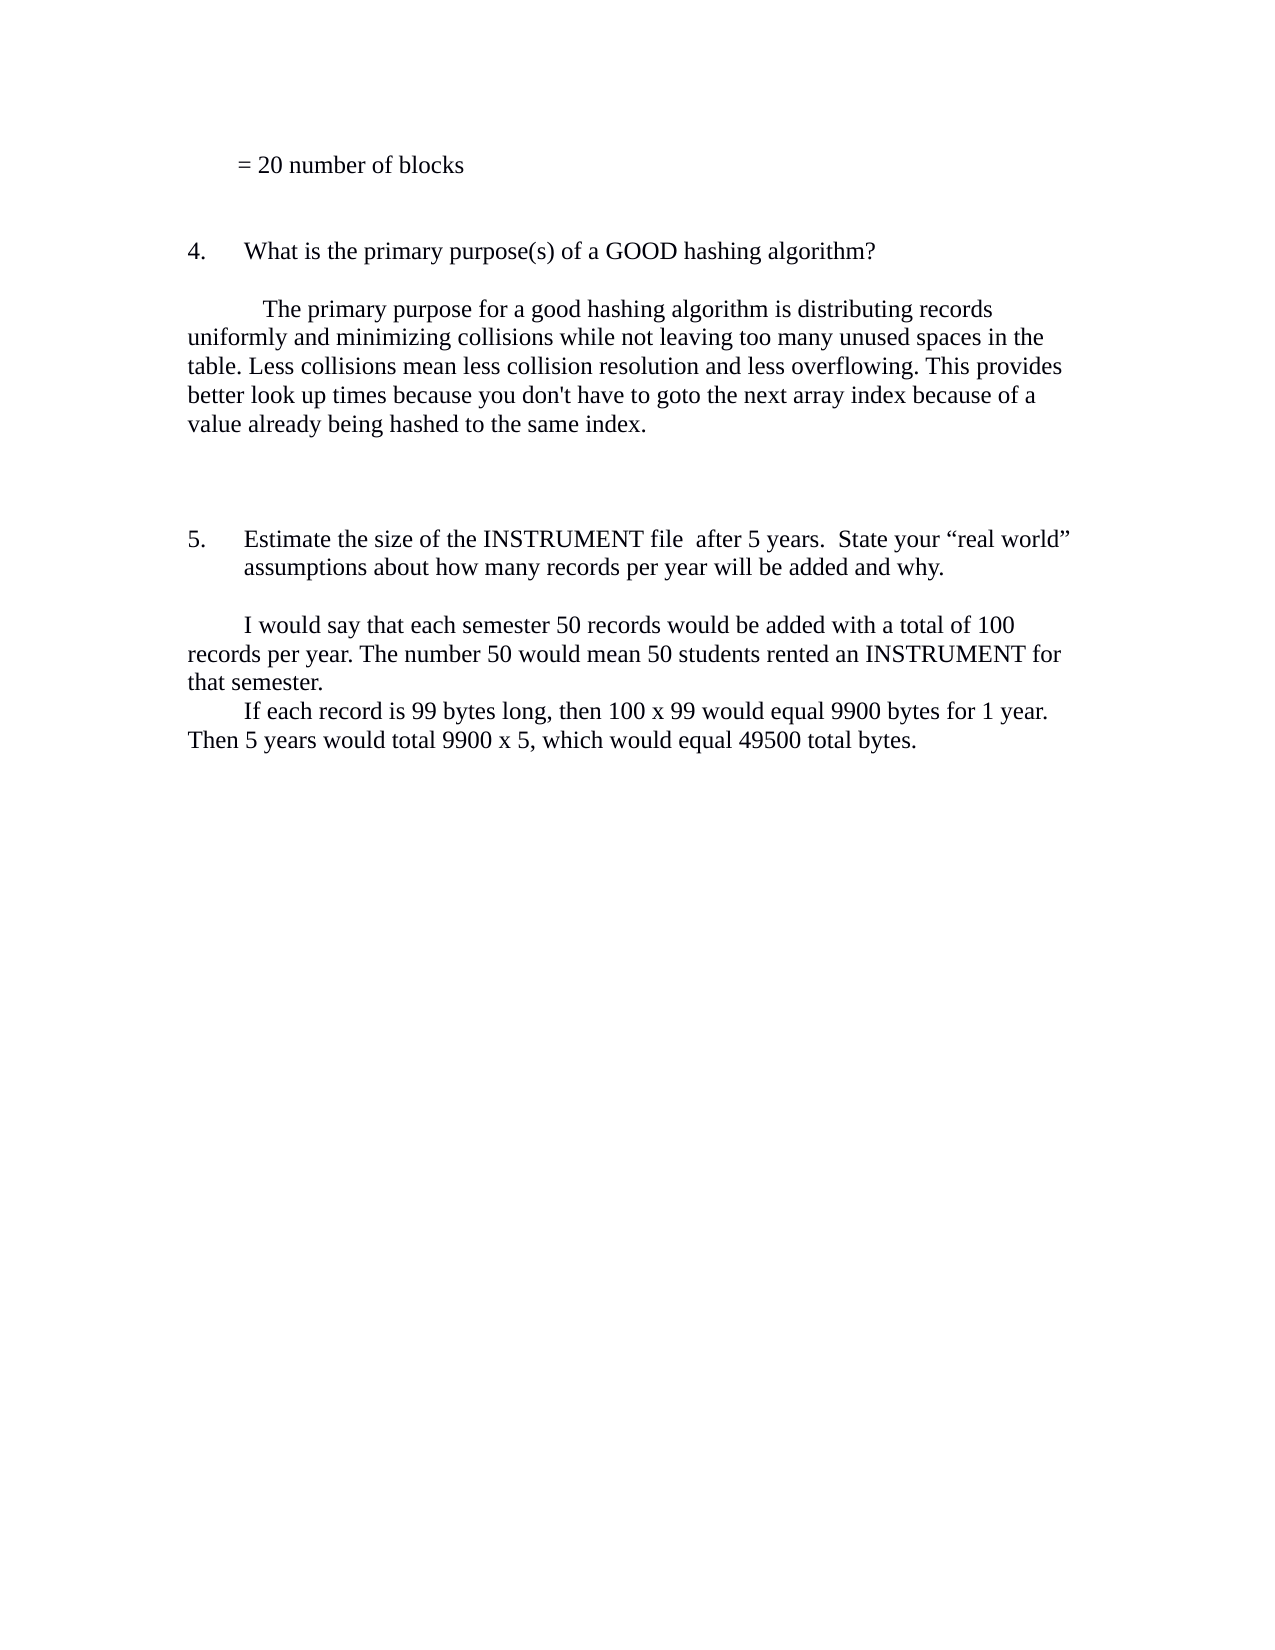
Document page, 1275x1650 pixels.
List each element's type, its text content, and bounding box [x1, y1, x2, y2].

text records per year. The number 50 would mean 50 students rented an INSTRUMENT for [187, 639, 1087, 667]
text 5. Estimate the size of the INSTRUMENT file after 5 years. State your “real world” assumptions about how many records per year will be added and why. [187, 524, 1087, 581]
text that semester. [187, 667, 1087, 696]
text 4. What is the primary purpose(s) of a GOOD hashing algorithm? [187, 236, 1087, 265]
text I would say that each semester 50 records would be added with a total of 100 [187, 610, 1087, 639]
text The primary purpose for a good hashing algorithm is distributing records uniformly and minimizing collisions while not leaving too many unused spaces in the table. Less collisions mean less collision resolution and less overflowing. This provides better look up times because you don't have to goto the next array index because of a value already being hashed to the same index. [187, 294, 1087, 437]
text If each record is 99 bytes long, then 100 x 99 would equal 9900 bytes for 1 year. [187, 696, 1087, 725]
text Then 5 years would total 9900 x 5, which would equal 49500 total bytes. [187, 725, 1087, 754]
text = 20 number of blocks [187, 150, 1087, 179]
